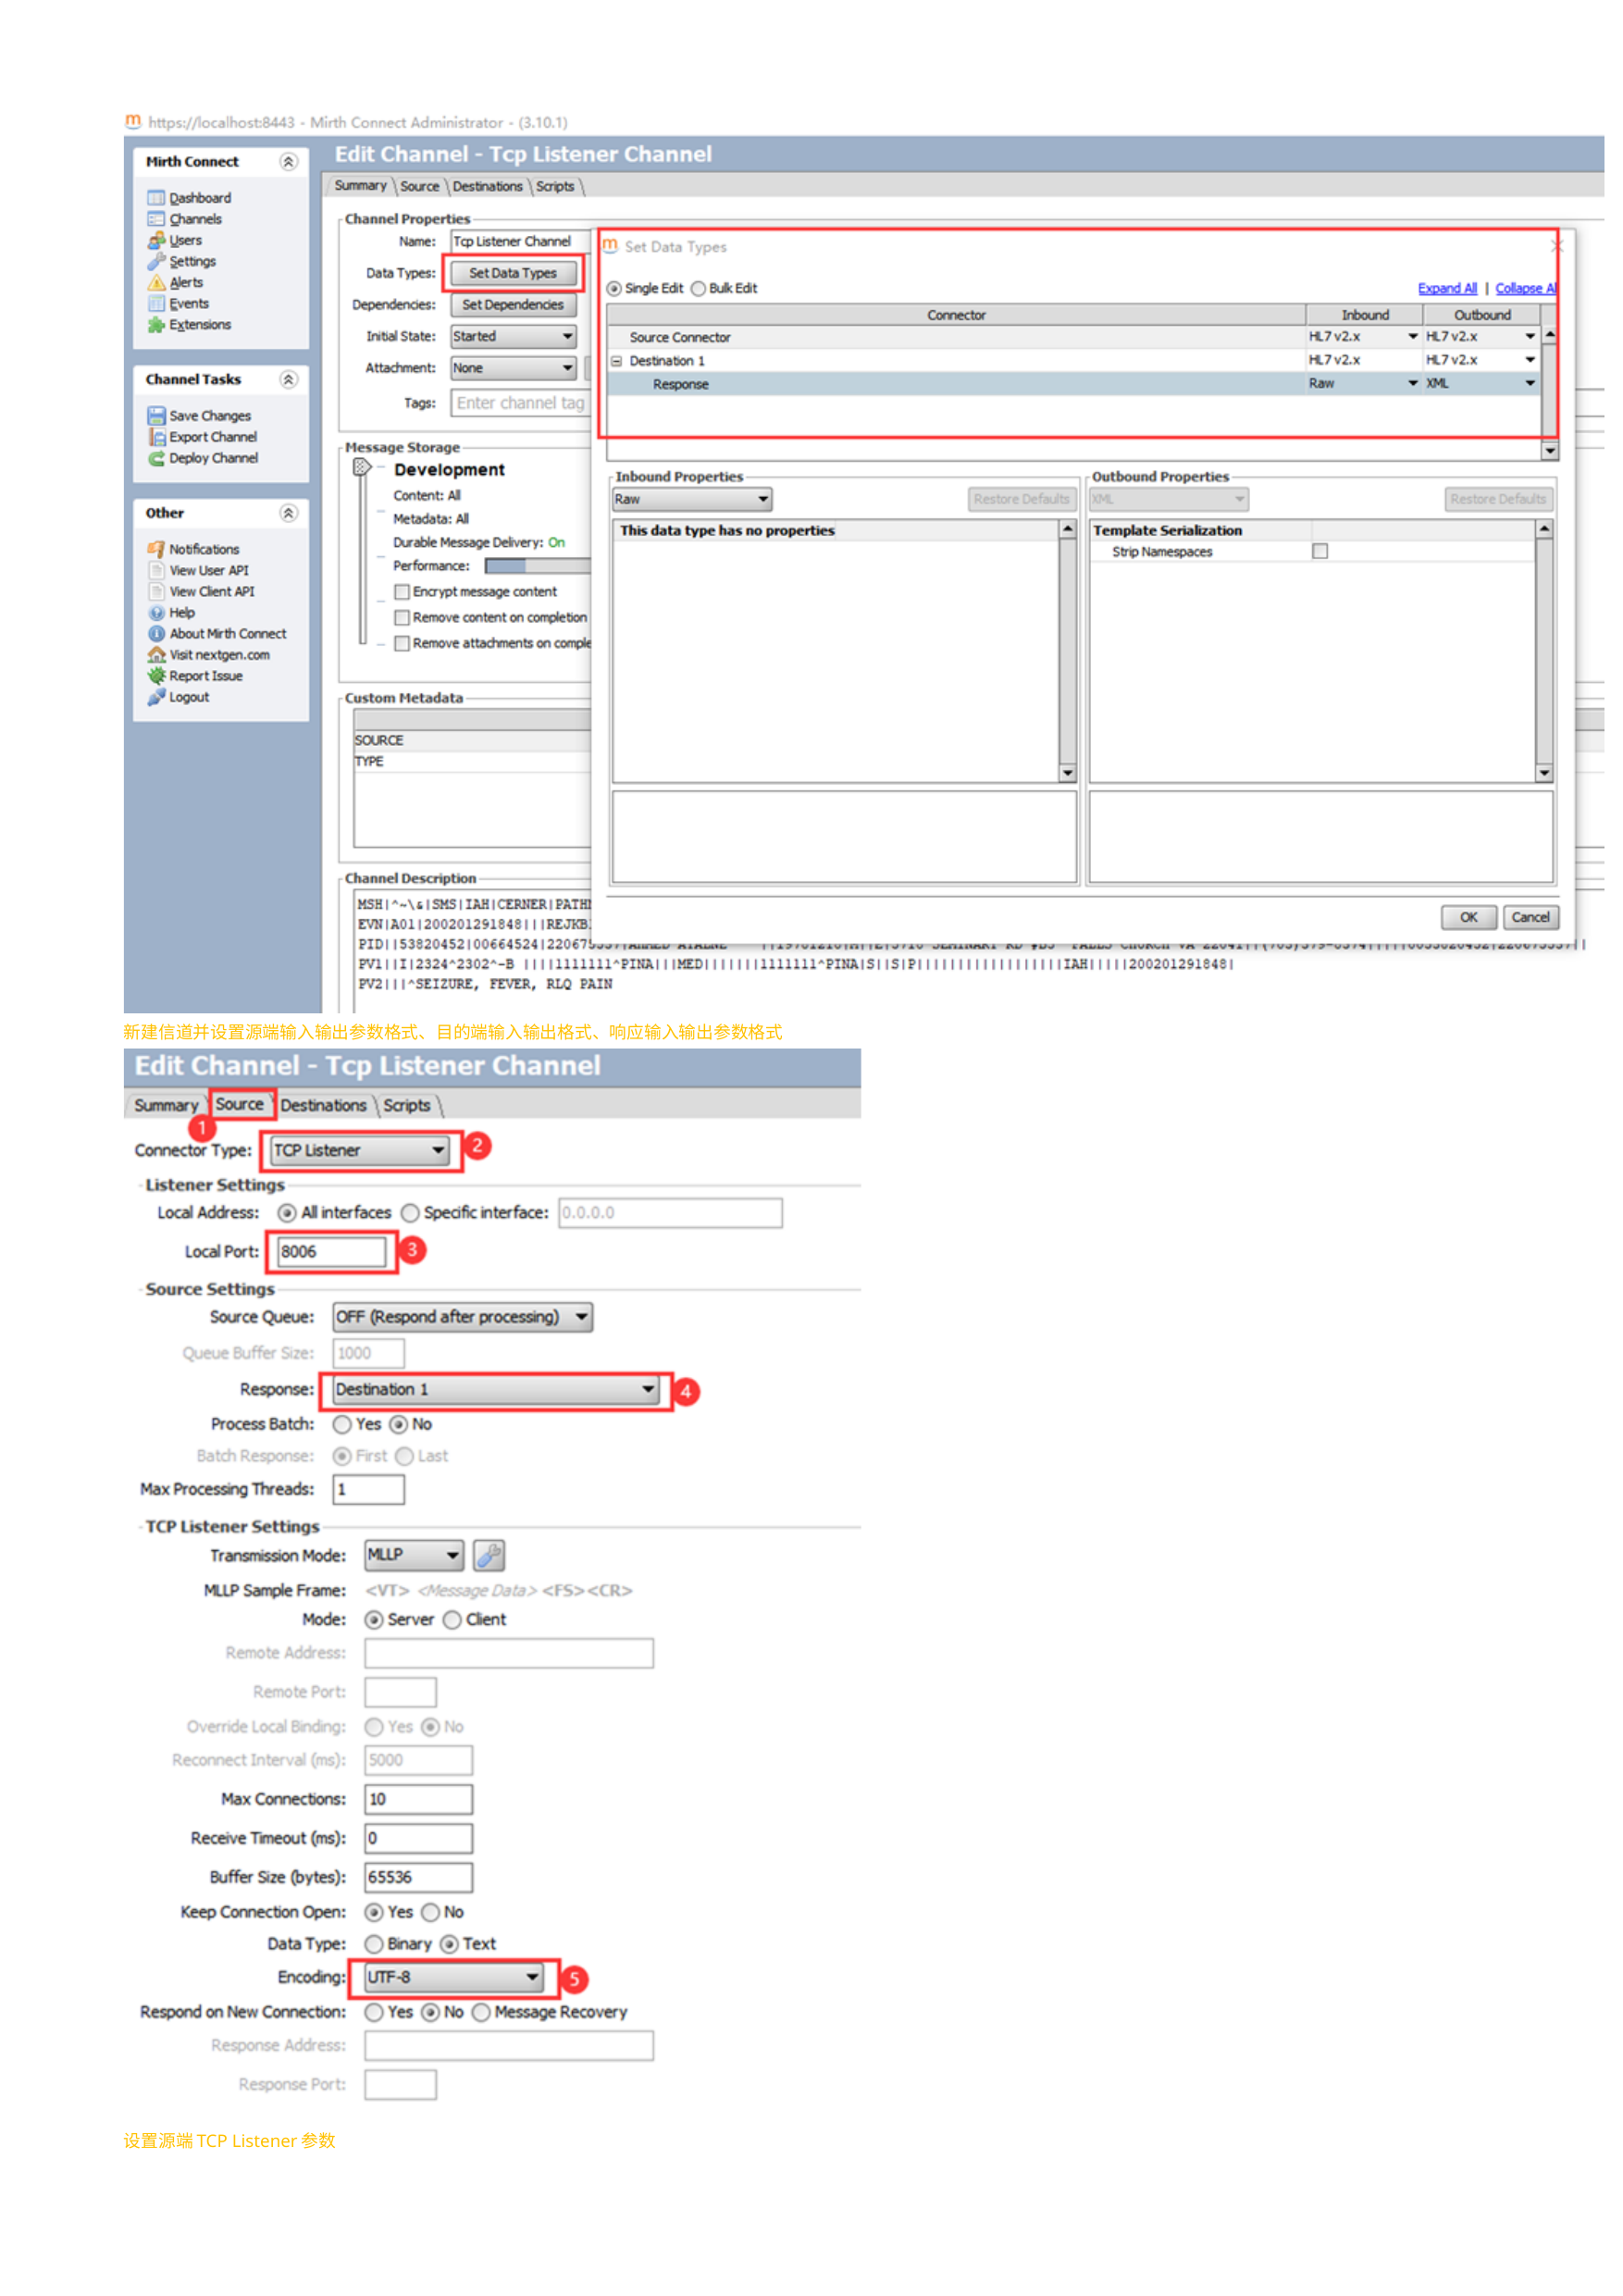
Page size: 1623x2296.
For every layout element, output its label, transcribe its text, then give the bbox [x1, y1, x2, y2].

picture [123, 1049, 861, 2122]
text 新建信道并设置源端输入输出参数格式、目的端输入输出格式、响应输入输出参数格式 [124, 1018, 1499, 1044]
picture [123, 109, 1604, 1013]
text 设置源端TCP Listener参数 [124, 2127, 1499, 2152]
